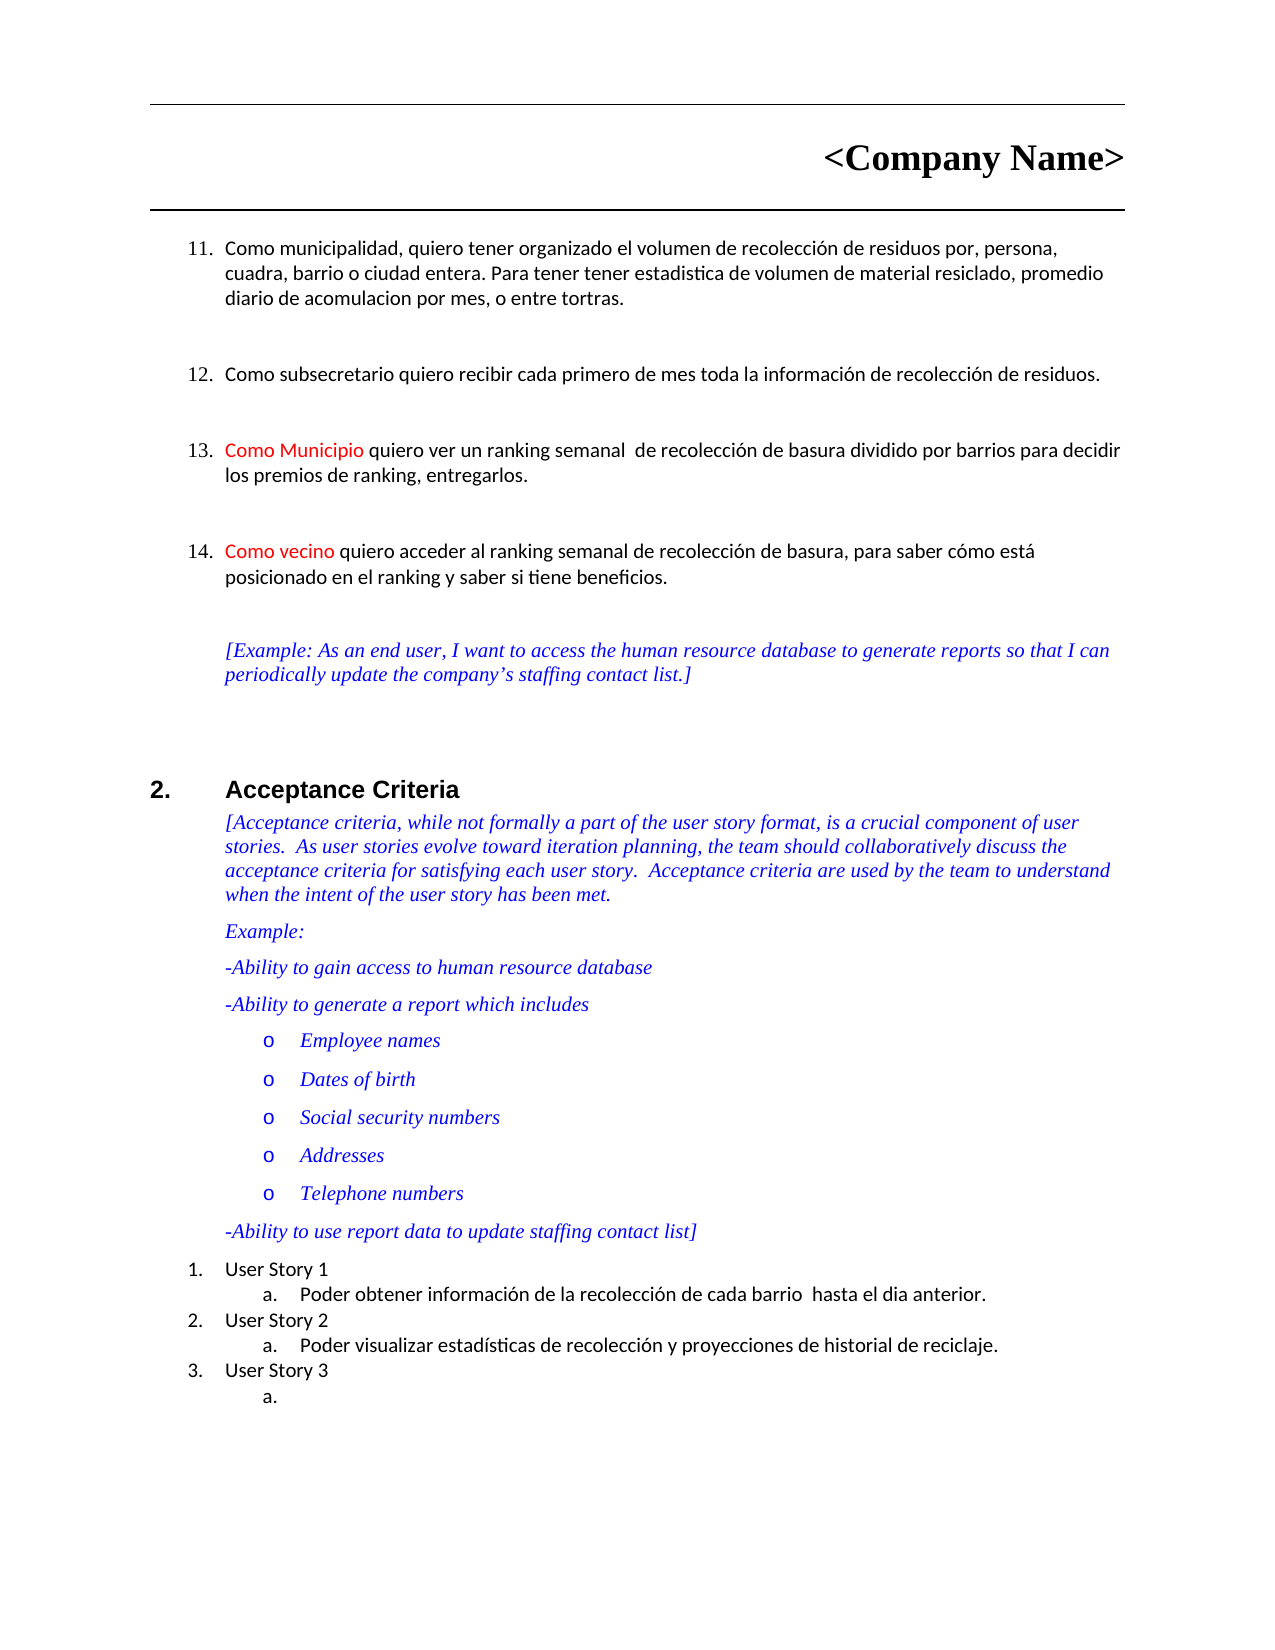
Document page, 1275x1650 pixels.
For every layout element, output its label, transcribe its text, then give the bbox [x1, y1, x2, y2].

list Como Municipio quiero ver un ranking semanal de recolección de basura dividido por barrios para decidir los premios de ranking, entregarlos. [187, 437, 1125, 488]
text Example: [225, 918, 1125, 943]
text [Acceptance criteria, while not formally a part of the user story format, is a crucial component of user stories. As user stories evolve toward iteration planning, the team should collaboratively discuss the acceptance criteria for satisfying each user story. Acceptance criteria are used by the team to understand when the intent of the user story has been met. [225, 810, 1125, 906]
list Como vecino quiero acceder al ranking semanal de recolección de basura, para saber cómo está posicionado en el ranking y saber si tiene beneficios. [187, 538, 1125, 589]
list Employee names [262, 1028, 1125, 1054]
list Como municipalidad, quiero tener organizado el volumen de recolección de residuos por, persona, cuadra, barrio o ciudad entera. Para tener tener estadistica de volumen de material resiclado, promedio diario de acomulacion por mes, o entre tortras. [187, 235, 1125, 311]
list User Story 3 [187, 1358, 1125, 1383]
list Poder obtener información de la recolección de cada barrio hasta el dia anterior. [262, 1281, 1125, 1307]
list Social security numbers [262, 1105, 1125, 1130]
text [Example: As an end user, I want to access the human resource database to generate reports so that I can periodically update the company’s staffing contact list.] [225, 638, 1125, 686]
list Dates of birth [262, 1066, 1125, 1092]
text -Ability to use report data to update staffing contact list] [225, 1219, 1125, 1243]
list Acceptance Criteria [150, 775, 1125, 803]
list Telephone numbers [262, 1181, 1125, 1207]
list Addresses [262, 1143, 1125, 1169]
list Poder visualizar estadísticas de recolección y proyecciones de historial de reciclaje. [262, 1332, 1125, 1358]
text -Ability to generate a report which includes [225, 992, 1125, 1016]
list User Story 2 [187, 1307, 1125, 1332]
text -Ability to gain access to human resource database [225, 955, 1125, 979]
list Como subsecretario quiero recibir cada primero de mes toda la información de recolección de residuos. [187, 361, 1125, 387]
list User Story 1 [187, 1256, 1125, 1281]
